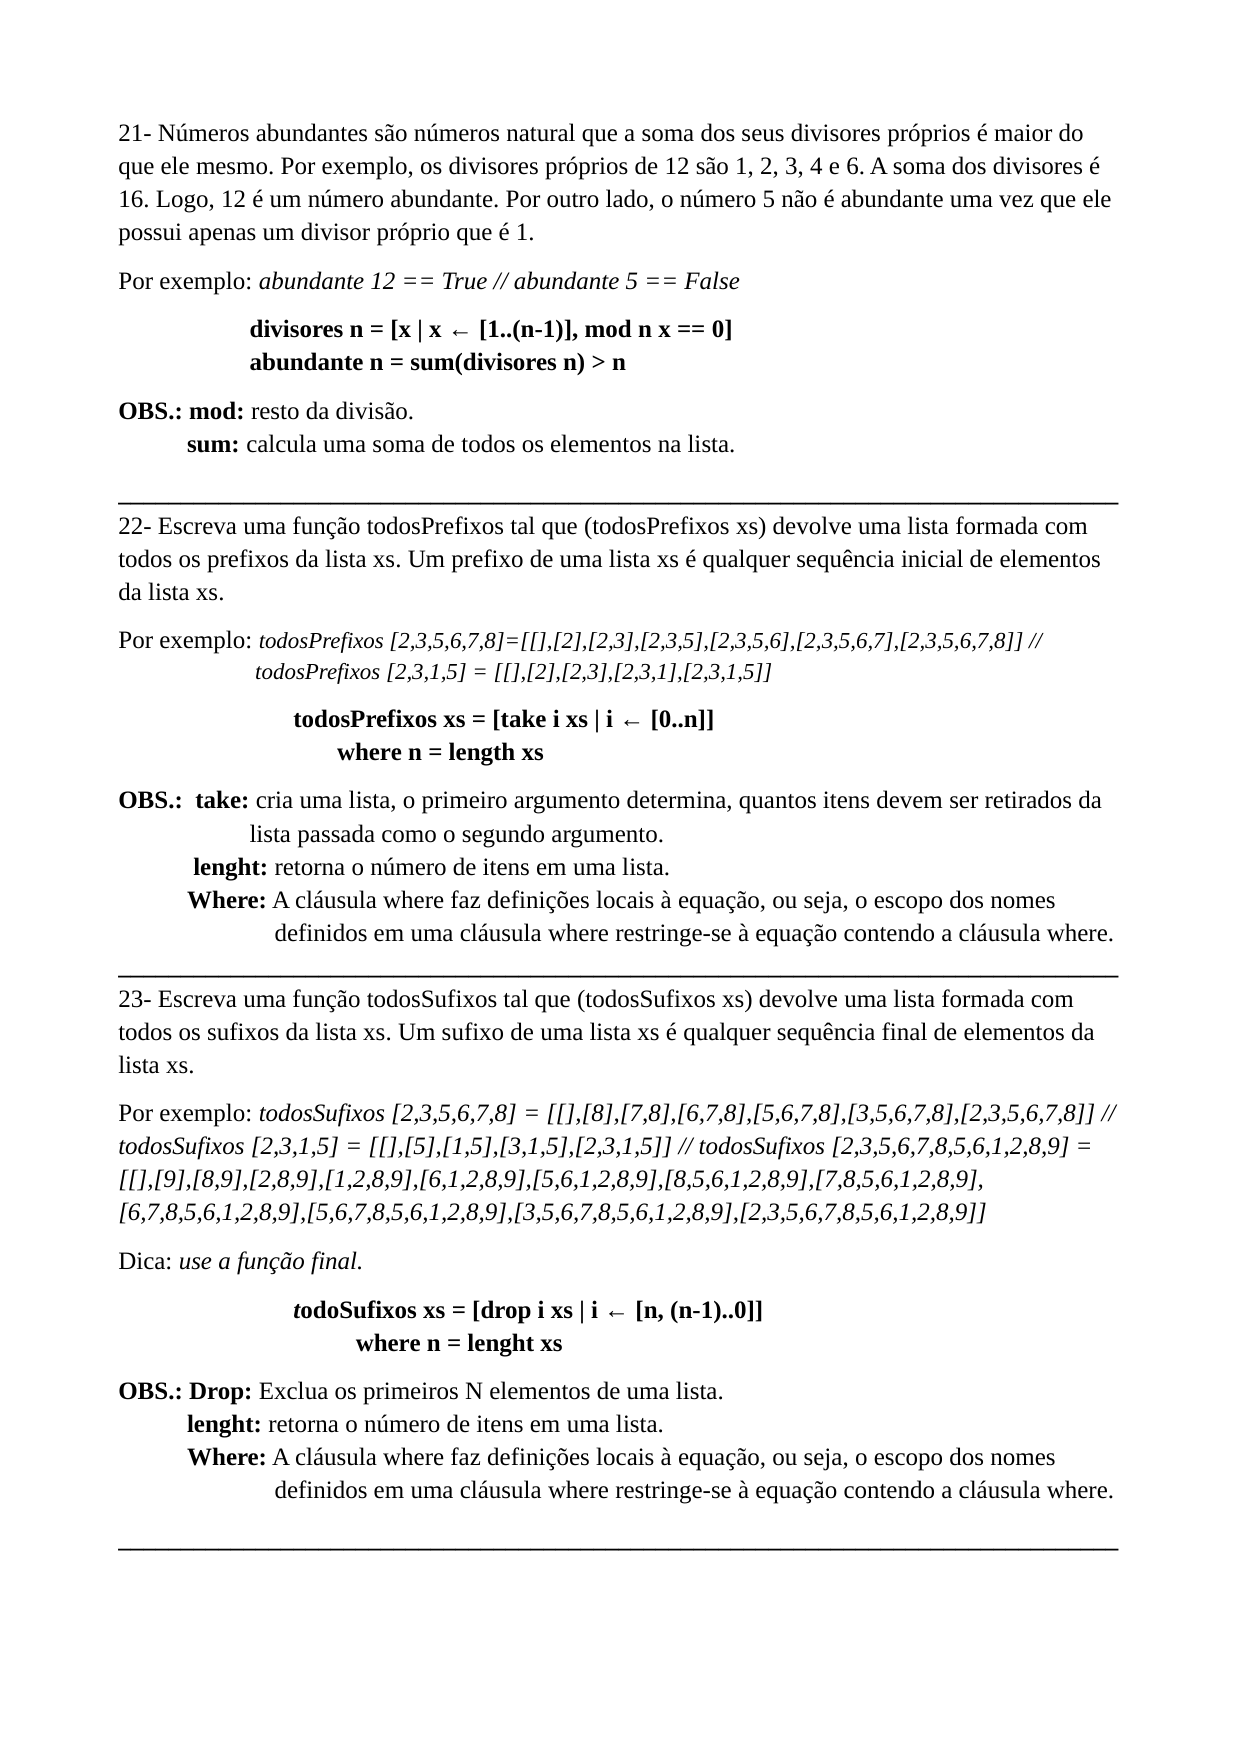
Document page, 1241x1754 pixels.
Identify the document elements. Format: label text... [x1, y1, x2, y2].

text OBS.: Drop: Exclua os primeiros N elementos de uma lista. lenght: retorna o número de itens em uma lista. Where: A cláusula where faz definições locais à equação, ou seja, o escopo dos nomes definidos em uma cláusula where restringe-se à equação contendo a cláusula where. [118, 1376, 1122, 1504]
text ________________________________________________________________________________ [118, 1524, 1122, 1553]
text ________________________________________________________________________________22- Escreva uma função todosPrefixos tal que (todosPrefixos xs) devolve uma lista formada com todos os prefixos da lista xs. Um prefixo de uma lista xs é qualquer sequência inicial de elementos da lista xs. [118, 478, 1122, 606]
text Dica: use a função final. [118, 1246, 1122, 1275]
text Por exemplo: todosPrefixos [2,3,5,6,7,8]=[[],[2],[2,3],[2,3,5],[2,3,5,6],[2,3,5,6,7],[2,3,5,6,7,8]] // todosPrefixos [2,3,1,5] = [[],[2],[2,3],[2,3,1],[2,3,1,5]] [118, 626, 1122, 684]
text Por exemplo: todosSufixos [2,3,5,6,7,8] = [[],[8],[7,8],[6,7,8],[5,6,7,8],[3,5,6,7,8],[2,3,5,6,7,8]] // todosSufixos [2,3,1,5] = [[],[5],[1,5],[3,1,5],[2,3,1,5]] // todosSufixos [2,3,5,6,7,8,5,6,1,2,8,9] = [[],[9],[8,9],[2,8,9],[1,2,8,9],[6,1,2,8,9],[5,6,1,2,8,9],[8,5,6,1,2,8,9],[7,8,5,6,1,2,8,9],[6,7,8,5,6,1,2,8,9],[5,6,7,8,5,6,1,2,8,9],[3,5,6,7,8,5,6,1,2,8,9],[2,3,5,6,7,8,5,6,1,2,8,9]] [118, 1098, 1122, 1226]
text todoSufixos xs = [drop i xs | i ← [n, (n-1)..0]] where n = lenght xs [118, 1295, 1122, 1357]
text todosPrefixos xs = [take i xs | i ← [0..n]] where n = length xs [118, 704, 1122, 766]
text OBS.: mod: resto da divisão. sum: calcula uma soma de todos os elementos na lista. [118, 396, 1122, 458]
text OBS.: take: cria uma lista, o primeiro argumento determina, quantos itens devem ser retirados da lista passada como o segundo argumento. lenght: retorna o número de itens em uma lista. Where: A cláusula where faz definições locais à equação, ou seja, o escopo dos nomes definidos em uma cláusula where restringe-se à equação contendo a cláusula where. ________________________________________________________________________________23- Escreva uma função todosSufixos tal que (todosSufixos xs) devolve uma lista formada com todos os sufixos da lista xs. Um sufixo de uma lista xs é qualquer sequência final de elementos da lista xs. [118, 786, 1122, 1078]
text Por exemplo: abundante 12 == True // abundante 5 == False [118, 266, 1122, 294]
text divisores n = [x | x ← [1..(n-1)], mod n x == 0] abundante n = sum(divisores n) > n [118, 314, 1122, 376]
text 21- Números abundantes são números natural que a soma dos seus divisores próprios é maior do que ele mesmo. Por exemplo, os divisores próprios de 12 são 1, 2, 3, 4 e 6. A soma dos divisores é 16. Logo, 12 é um número abundante. Por outro lado, o número 5 não é abundante uma vez que ele possui apenas um divisor próprio que é 1. [118, 118, 1122, 246]
